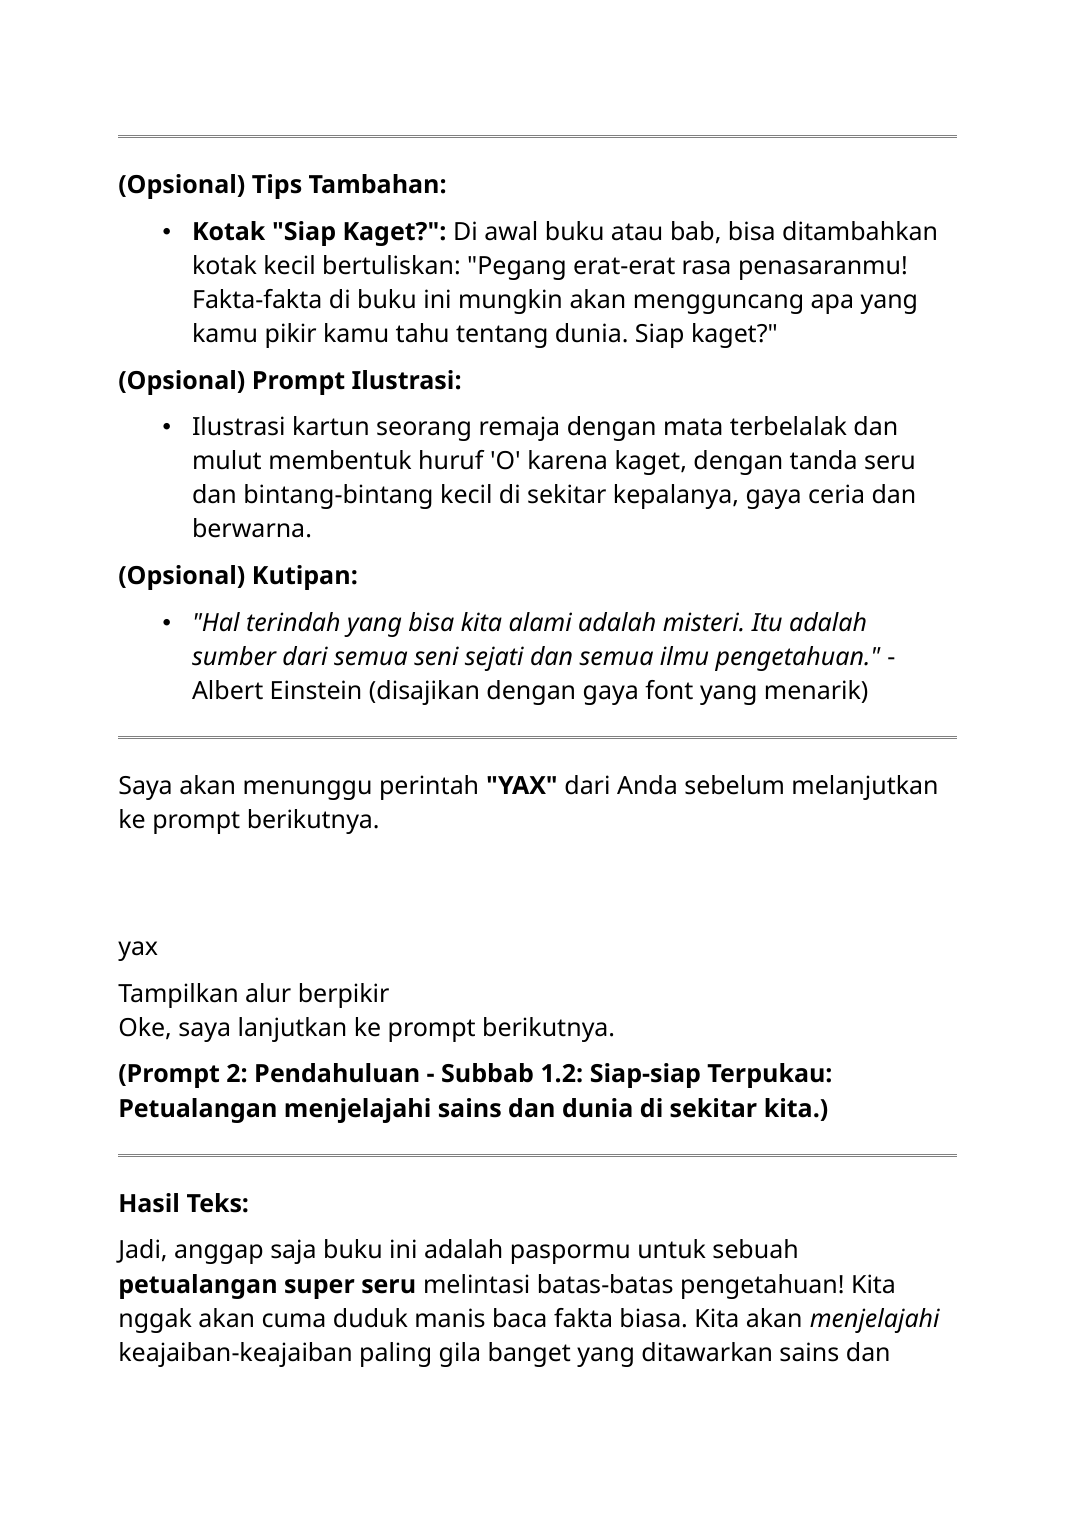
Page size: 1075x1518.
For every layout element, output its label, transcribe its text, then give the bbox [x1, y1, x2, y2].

text Hasil Teks: [118, 1186, 957, 1220]
list "Hal terindah yang bisa kita alami adalah misteri. Itu adalah sumber dari semua seni sejati dan semua ilmu pengetahuan." - Albert Einstein (disajikan dengan gaya font yang menarik) [162, 604, 957, 706]
text (Opsional) Tips Tambahan: [118, 167, 957, 201]
list Kotak "Siap Kaget?": Di awal buku atau bab, bisa ditambahkan kotak kecil bertuliskan: "Pegang erat-erat rasa penasaranmu! Fakta-fakta di buku ini mungkin akan mengguncang apa yang kamu pikir kamu tahu tentang dunia. Siap kaget?" [162, 213, 957, 350]
text (Opsional) Prompt Ilustrasi: [118, 362, 957, 396]
text Oke, saya lanjutkan ke prompt berikutnya. [118, 1009, 957, 1044]
text Jadi, anggap saja buku ini adalah paspormu untuk sebuah petualangan super seru melintasi batas-batas pengetahuan! Kita nggak akan cuma duduk manis baca fakta biasa. Kita akan menjelajahi keajaiban-keajaiban paling gila banget yang ditawarkan sains dan [118, 1232, 957, 1368]
text (Opsional) Kutipan: [118, 558, 957, 592]
list Ilustrasi kartun seorang remaja dengan mata terbelalak dan mulut membentuk huruf 'O' karena kaget, dengan tanda seru dan bintang-bintang kecil di sekitar kepalanya, gaya ceria dan berwarna. [162, 409, 957, 545]
text (Prompt 2: Pendahuluan - Subbab 1.2: Siap-siap Terpukau: Petualangan menjelajahi sains dan dunia di sekitar kita.) [118, 1056, 957, 1124]
text Tampilkan alur berpikir [118, 976, 957, 1009]
text Saya akan menunggu perintah "YAX" dari Anda sebelum melanjutkan ke prompt berikutnya. [118, 768, 957, 836]
text yax [118, 929, 957, 963]
